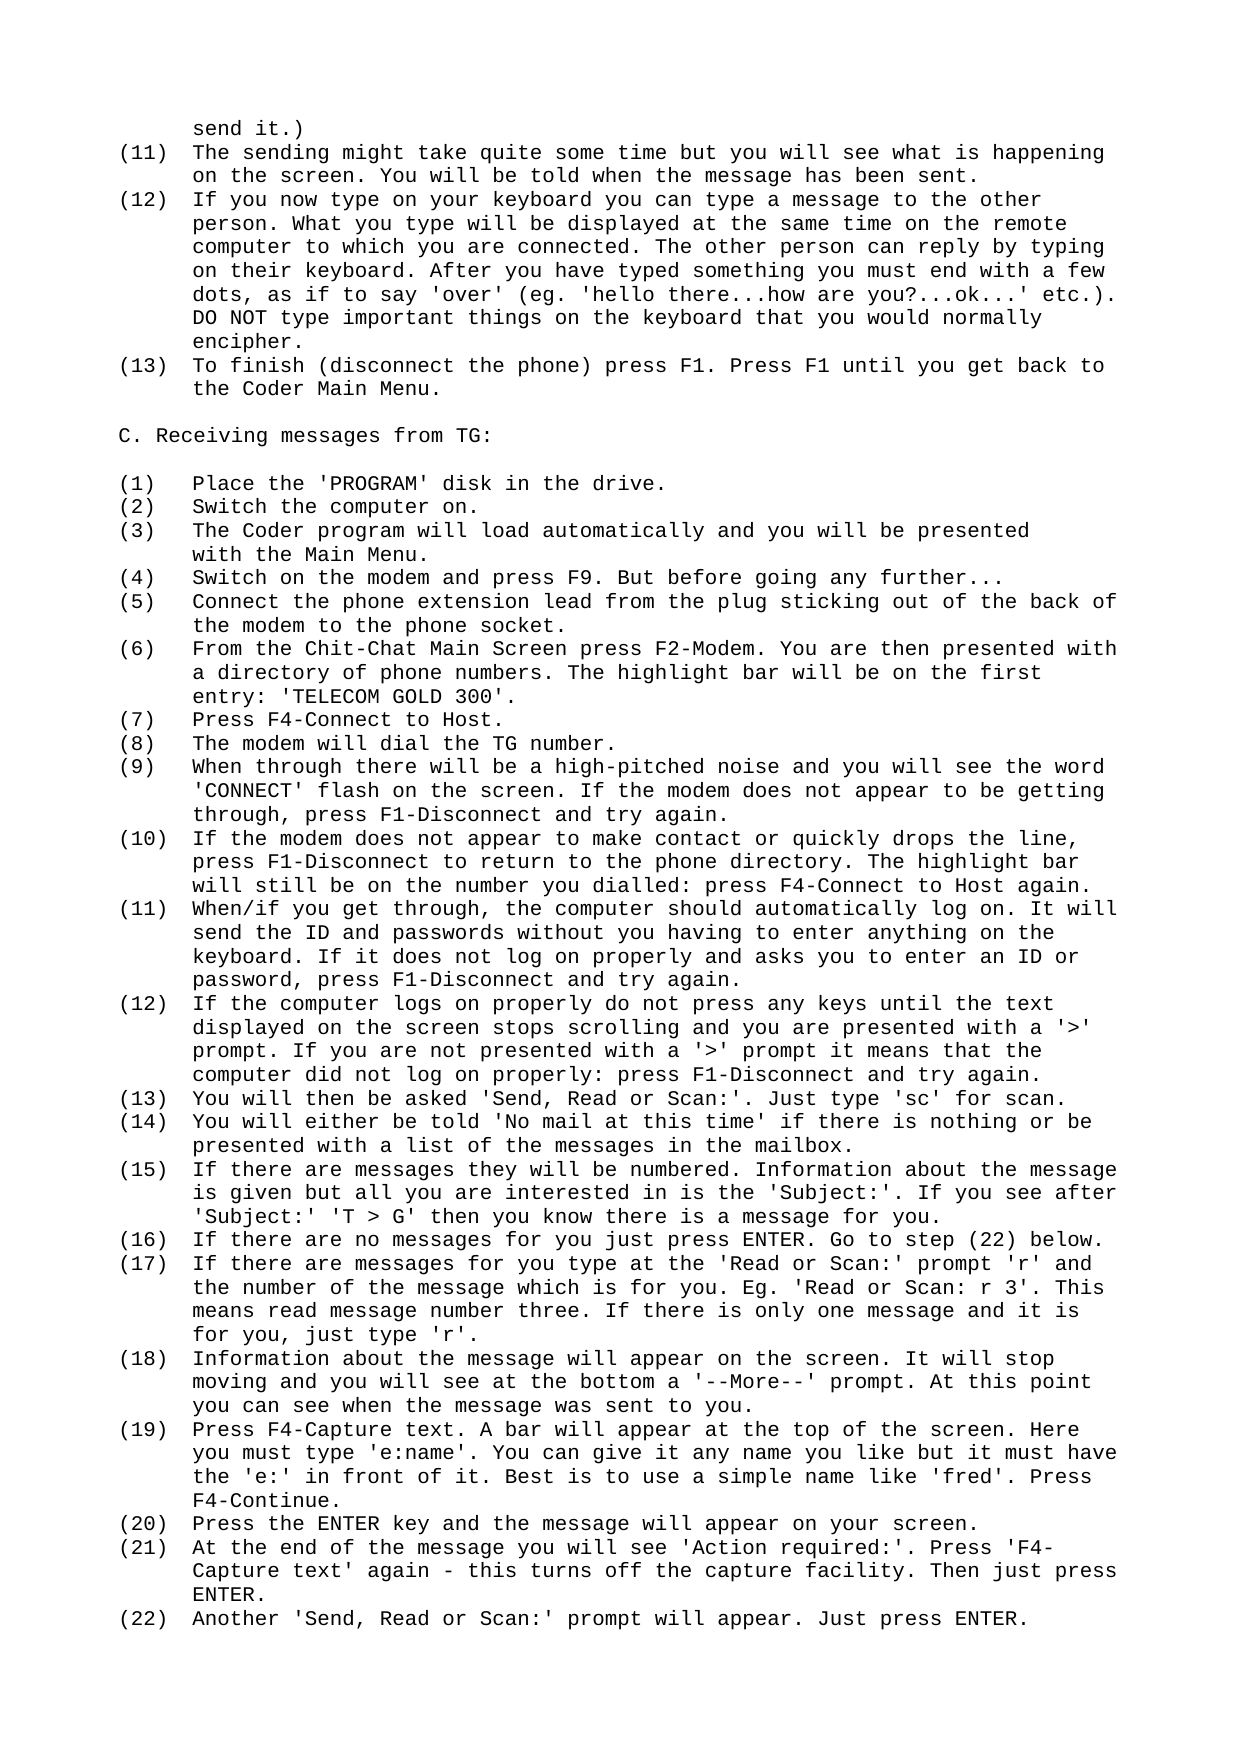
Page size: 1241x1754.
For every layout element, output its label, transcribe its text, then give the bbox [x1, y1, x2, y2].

text (8) The modem will dial the TG number. [118, 733, 1122, 757]
text (19) Press F4-Capture text. A bar will appear at the top of the screen. Here you must type 'e:name'. You can give it any name you like but it must have the 'e:' in front of it. Best is to use a simple name like 'fred'. Press F4-Continue. [118, 1419, 1122, 1513]
text (11) When/if you get through, the computer should automatically log on. It will send the ID and passwords without you having to enter anything on the keyboard. If it does not log on properly and asks you to enter an ID or password, press F1-Disconnect and try again. [118, 898, 1122, 993]
text (7) Press F4-Connect to Host. [118, 709, 1122, 733]
text (16) If there are no messages for you just press ENTER. Go to step (22) below. [118, 1229, 1122, 1253]
text (13) To finish (disconnect the phone) press F1. Press F1 until you get back to the Coder Main Menu. [118, 354, 1122, 402]
text (12) If the computer logs on properly do not press any keys until the text displayed on the screen stops scrolling and you are presented with a '>' prompt. If you are not presented with a '>' prompt it means that the computer did not log on properly: press F1-Disconnect and try again. [118, 993, 1122, 1088]
text C. Receiving messages from TG: [118, 426, 1122, 449]
text (21) At the end of the message you will see 'Action required:'. Press 'F4- Capture text' again - this turns off the capture facility. Then just press ENTER. [118, 1537, 1122, 1608]
text send it.) [118, 118, 1122, 142]
text (22) Another 'Send, Read or Scan:' prompt will appear. Just press ENTER. [118, 1608, 1122, 1631]
text (12) If you now type on your keyboard you can type a message to the other person. What you type will be displayed at the same time on the remote computer to which you are connected. The other person can reply by typing on their keyboard. After you have typed something you must end with a few dots, as if to say 'over' (eg. 'hello there...how are you?...ok...' etc.). DO NOT type important things on the keyboard that you would normally encipher. [118, 189, 1122, 354]
text (20) Press the ENTER key and the message will appear on your screen. [118, 1513, 1122, 1537]
text (3) The Coder program will load automatically and you will be presented with the Main Menu. [118, 520, 1122, 567]
text (2) Switch the computer on. [118, 496, 1122, 520]
text (13) You will then be asked 'Send, Read or Scan:'. Just type 'sc' for scan. [118, 1088, 1122, 1111]
text (18) Information about the message will appear on the screen. It will stop moving and you will see at the bottom a '--More--' prompt. At this point you can see when the message was sent to you. [118, 1348, 1122, 1419]
text (17) If there are messages for you type at the 'Read or Scan:' prompt 'r' and the number of the message which is for you. Eg. 'Read or Scan: r 3'. This means read message number three. If there is only one message and it is for you, just type 'r'. [118, 1253, 1122, 1348]
text (9) When through there will be a high-pitched noise and you will see the word 'CONNECT' flash on the screen. If the modem does not appear to be getting through, press F1-Disconnect and try again. [118, 757, 1122, 827]
text (5) Connect the phone extension lead from the plug sticking out of the back of the modem to the phone socket. [118, 591, 1122, 638]
text (11) The sending might take quite some time but you will see what is happening on the screen. You will be told when the message has been sent. [118, 142, 1122, 189]
text (4) Switch on the modem and press F9. But before going any further... [118, 567, 1122, 591]
text (15) If there are messages they will be numbered. Information about the message is given but all you are interested in is the 'Subject:'. If you see after 'Subject:' 'T > G' then you know there is a message for you. [118, 1158, 1122, 1229]
text (1) Place the 'PROGRAM' disk in the drive. [118, 473, 1122, 496]
text (14) You will either be told 'No mail at this time' if there is nothing or be presented with a list of the messages in the mailbox. [118, 1111, 1122, 1158]
text (6) From the Chit-Chat Main Screen press F2-Modem. You are then presented with a directory of phone numbers. The highlight bar will be on the first entry: 'TELECOM GOLD 300'. [118, 638, 1122, 709]
text (10) If the modem does not appear to make contact or quickly drops the line, press F1-Disconnect to return to the phone directory. The highlight bar will still be on the number you dialled: press F4-Connect to Host again. [118, 827, 1122, 898]
